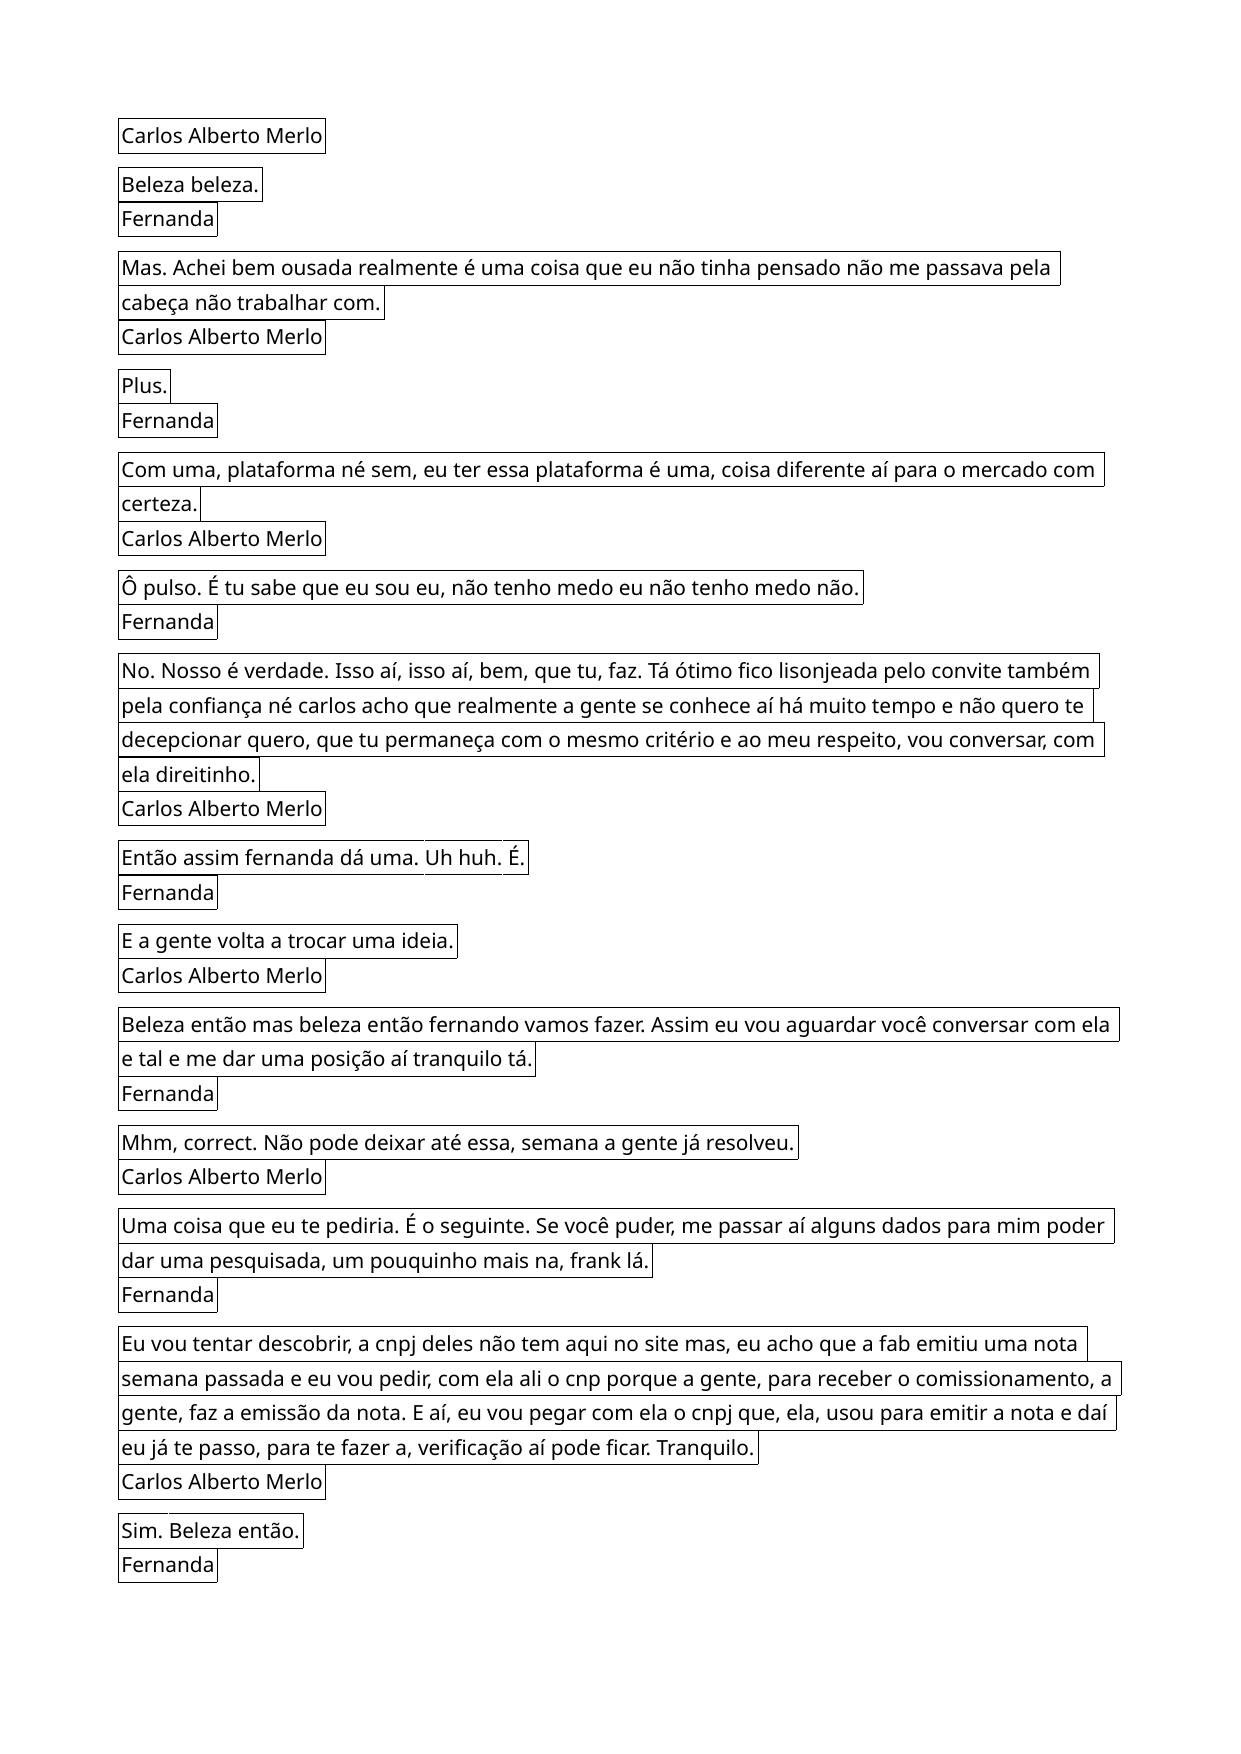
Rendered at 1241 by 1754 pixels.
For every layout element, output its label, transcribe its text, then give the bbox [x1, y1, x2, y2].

text [218, 403, 1122, 437]
text Beleza então mas beleza então fernando vamos fazer. Assim eu vou aguardar você conversar com ela e tal e me dar uma posição aí tranquilo tá. [119, 1042, 535, 1076]
text [326, 118, 1122, 153]
text [326, 319, 1122, 354]
text [864, 570, 1122, 604]
text [326, 791, 1122, 826]
text Com uma, plataforma né sem, eu ter essa plataforma é uma, coisa diferente aí para o mercado com certeza. [201, 452, 1122, 521]
text [326, 958, 1122, 992]
text Plus. [119, 370, 170, 403]
text [218, 1548, 1122, 1582]
text Mhm, correct. Não pode deixar até essa, semana a gente já resolveu. [119, 1126, 798, 1159]
text Então assim fernanda dá uma. Uh huh. É. [119, 841, 528, 874]
text E a gente volta a trocar uma ideia. [119, 925, 457, 958]
text Eu vou tentar descobrir, a cnpj deles não tem aqui no site mas, eu acho que a fab emitiu uma nota semana passada e eu vou pedir, com ela ali o cnp porque a gente, para receber o comissionamento, a gente, faz a emissão da nota. E aí, eu vou pegar com ela o cnpj que, ela, usou para emitir a nota e daí eu já te passo, para te fazer a, verificação aí pode ficar. Tranquilo. [119, 1396, 1116, 1430]
text [218, 1076, 1122, 1110]
text Carlos Alberto Merlo [119, 522, 325, 555]
text Beleza então mas beleza então fernando vamos fazer. Assim eu vou aguardar você conversar com ela e tal e me dar uma posição aí tranquilo tá. [536, 1007, 1122, 1076]
text [458, 923, 1122, 958]
text [326, 1464, 1122, 1499]
text Mas. Achei bem ousada realmente é uma coisa que eu não tinha pensado não me passava pela cabeça não trabalhar com. [119, 252, 1060, 285]
text No. Nosso é verdade. Isso aí, isso aí, bem, que tu, faz. Tá ótimo fico lisonjeada pelo convite também pela confiança né carlos acho que realmente a gente se conhece aí há muito tempo e não quero te decepcionar quero, que tu permaneça com o mesmo critério e ao meu respeito, vou conversar, com ela direitinho. [119, 654, 1099, 688]
text Fernanda [119, 605, 217, 639]
text Fernanda [119, 1077, 217, 1110]
text Eu vou tentar descobrir, a cnpj deles não tem aqui no site mas, eu acho que a fab emitiu uma nota semana passada e eu vou pedir, com ela ali o cnp porque a gente, para receber o comissionamento, a gente, faz a emissão da nota. E aí, eu vou pegar com ela o cnpj que, ela, usou para emitir a nota e daí eu já te passo, para te fazer a, verificação aí pode ficar. Tranquilo. [119, 1362, 1121, 1395]
text Fernanda [119, 1278, 217, 1312]
text Fernanda [119, 876, 217, 909]
text Mas. Achei bem ousada realmente é uma coisa que eu não tinha pensado não me passava pela cabeça não trabalhar com. [119, 286, 384, 319]
text Com uma, plataforma né sem, eu ter essa plataforma é uma, coisa diferente aí para o mercado com certeza. [119, 453, 1104, 486]
text Com uma, plataforma né sem, eu ter essa plataforma é uma, coisa diferente aí para o mercado com certeza. [119, 487, 200, 521]
text Carlos Alberto Merlo [119, 1160, 325, 1194]
text [326, 521, 1122, 555]
text [218, 874, 1122, 909]
text Carlos Alberto Merlo [119, 959, 325, 992]
text Eu vou tentar descobrir, a cnpj deles não tem aqui no site mas, eu acho que a fab emitiu uma nota semana passada e eu vou pedir, com ela ali o cnp porque a gente, para receber o comissionamento, a gente, faz a emissão da nota. E aí, eu vou pegar com ela o cnpj que, ela, usou para emitir a nota e daí eu já te passo, para te fazer a, verificação aí pode ficar. Tranquilo. [119, 1431, 758, 1464]
text No. Nosso é verdade. Isso aí, isso aí, bem, que tu, faz. Tá ótimo fico lisonjeada pelo convite também pela confiança né carlos acho que realmente a gente se conhece aí há muito tempo e não quero te decepcionar quero, que tu permaneça com o mesmo critério e ao meu respeito, vou conversar, com ela direitinho. [260, 653, 1122, 791]
text Carlos Alberto Merlo [119, 119, 325, 153]
text Ô pulso. É tu sabe que eu sou eu, não tenho medo eu não tenho medo não. [119, 571, 863, 604]
text Fernanda [119, 404, 217, 437]
text [529, 840, 1122, 874]
text Carlos Alberto Merlo [119, 1465, 325, 1499]
text [799, 1125, 1122, 1159]
text [263, 167, 1122, 202]
text [218, 604, 1122, 639]
text No. Nosso é verdade. Isso aí, isso aí, bem, que tu, faz. Tá ótimo fico lisonjeada pelo convite também pela confiança né carlos acho que realmente a gente se conhece aí há muito tempo e não quero te decepcionar quero, que tu permaneça com o mesmo critério e ao meu respeito, vou conversar, com ela direitinho. [119, 689, 1093, 722]
text [171, 368, 1122, 403]
text Beleza então mas beleza então fernando vamos fazer. Assim eu vou aguardar você conversar com ela e tal e me dar uma posição aí tranquilo tá. [119, 1008, 1119, 1041]
text Fernanda [119, 1549, 217, 1582]
text Carlos Alberto Merlo [119, 792, 325, 825]
text Mas. Achei bem ousada realmente é uma coisa que eu não tinha pensado não me passava pela cabeça não trabalhar com. [385, 251, 1122, 319]
text [218, 202, 1122, 236]
text No. Nosso é verdade. Isso aí, isso aí, bem, que tu, faz. Tá ótimo fico lisonjeada pelo convite também pela confiança né carlos acho que realmente a gente se conhece aí há muito tempo e não quero te decepcionar quero, que tu permaneça com o mesmo critério e ao meu respeito, vou conversar, com ela direitinho. [119, 723, 1104, 756]
text Fernanda [119, 203, 217, 236]
text [218, 1277, 1122, 1312]
text Eu vou tentar descobrir, a cnpj deles não tem aqui no site mas, eu acho que a fab emitiu uma nota semana passada e eu vou pedir, com ela ali o cnp porque a gente, para receber o comissionamento, a gente, faz a emissão da nota. E aí, eu vou pegar com ela o cnpj que, ela, usou para emitir a nota e daí eu já te passo, para te fazer a, verificação aí pode ficar. Tranquilo. [759, 1396, 1122, 1464]
text Eu vou tentar descobrir, a cnpj deles não tem aqui no site mas, eu acho que a fab emitiu uma nota semana passada e eu vou pedir, com ela ali o cnp porque a gente, para receber o comissionamento, a gente, faz a emissão da nota. E aí, eu vou pegar com ela o cnpj que, ela, usou para emitir a nota e daí eu já te passo, para te fazer a, verificação aí pode ficar. Tranquilo. [119, 1327, 1087, 1361]
text Carlos Alberto Merlo [119, 321, 325, 354]
text Uma coisa que eu te pediria. É o seguinte. Se você puder, me passar aí alguns dados para mim poder dar uma pesquisada, um pouquinho mais na, frank lá. [119, 1208, 1122, 1277]
text Beleza beleza. [119, 168, 262, 201]
text [304, 1513, 1122, 1548]
text [326, 1159, 1122, 1194]
text Sim. Beleza então. [119, 1514, 303, 1548]
